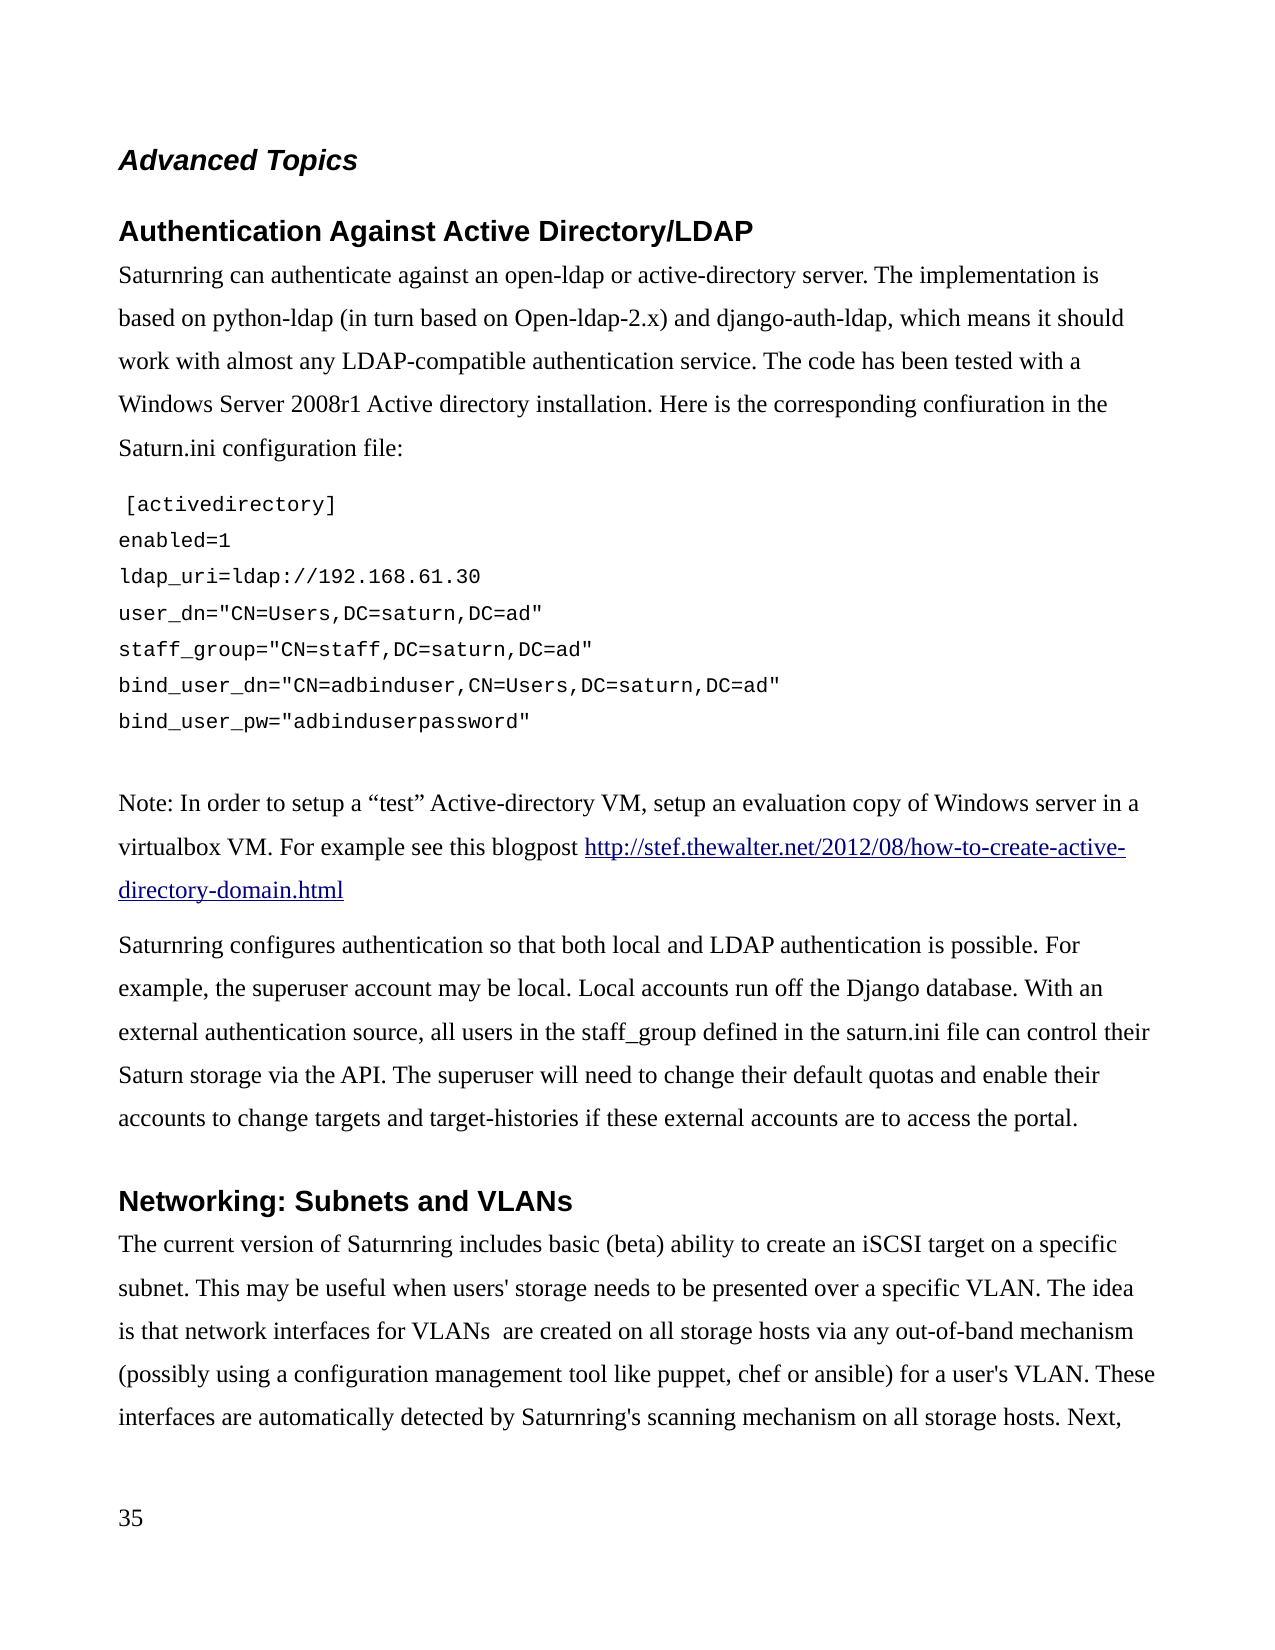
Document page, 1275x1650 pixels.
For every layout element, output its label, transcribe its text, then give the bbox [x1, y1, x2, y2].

text The current version of Saturnring includes basic (beta) ability to create an iSCSI target on a specific subnet. This may be useful when users' storage needs to be presented over a specific VLAN. The idea is that network interfaces for VLANs are created on all storage hosts via any out-of-band mechanism (possibly using a configuration management tool like puppet, chef or ansible) for a user's VLAN. These interfaces are automatically detected by Saturnring's scanning mechanism on all storage hosts. Next, [118, 1229, 1157, 1431]
text [activedirectory] [118, 488, 1157, 518]
text user_dn="CN=Users,DC=saturn,DC=ad" [118, 603, 1157, 626]
subtitle Authentication Against Active Directory/LDAP [118, 214, 1157, 248]
text bind_user_pw="adbinduserpassword" [118, 711, 1157, 735]
text Saturnring configures authentication so that both local and LDAP authentication is possible. For example, the superuser account may be local. Local accounts run off the Django database. With an external authentication source, all users in the staff_group defined in the saturn.ini file can control their Saturn storage via the API. The superuser will need to change their default quotas and enable their accounts to change targets and target-histories if these external accounts are to access the portal. [118, 930, 1157, 1132]
text ldap_uri=ldap://192.168.61.30 [118, 567, 1157, 590]
text Note: In order to setup a “test” Active-directory VM, setup an evaluation copy of Windows server in a virtualbox VM. For example see this blogpost http://stef.thewalter.net/2012/08/how-to-create-active-directory-domain.html [118, 788, 1157, 903]
subtitle Networking: Subnets and VLANs [118, 1183, 1157, 1217]
text Saturnring can authenticate against an open-ldap or active-directory server. The implementation is based on python-ldap (in turn based on Open-ldap-2.x) and django-auth-ldap, which means it should work with almost any LDAP-compatible authentication service. The code has been tested with a Windows Server 2008r1 Active directory installation. Here is the corresponding confiuration in the Saturn.ini configuration file: [118, 260, 1157, 461]
text bind_user_dn="CN=adbinduser,CN=Users,DC=saturn,DC=ad" [118, 675, 1157, 699]
subtitle Advanced Topics [118, 143, 1157, 177]
text staff_group="CN=staff,DC=saturn,DC=ad" [118, 639, 1157, 662]
text enabled=1 [118, 530, 1157, 554]
